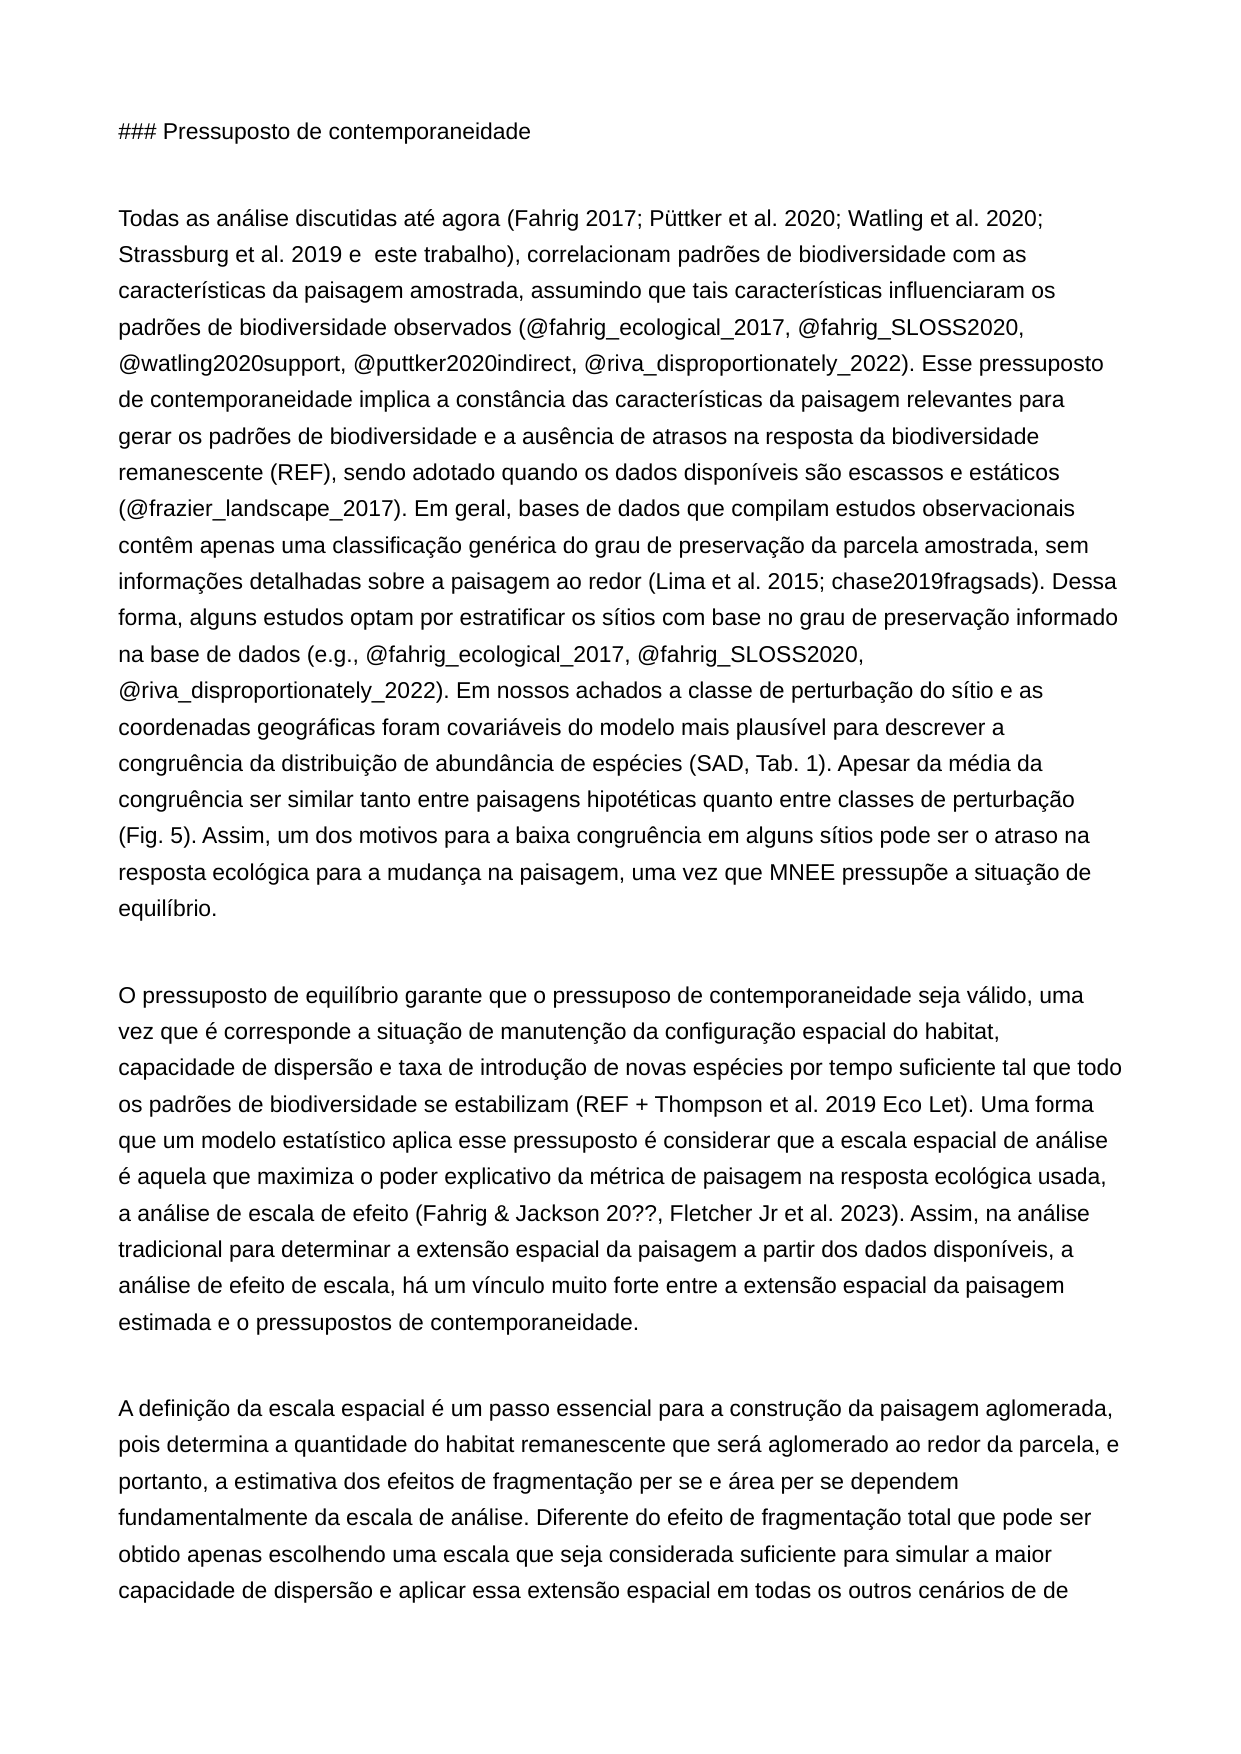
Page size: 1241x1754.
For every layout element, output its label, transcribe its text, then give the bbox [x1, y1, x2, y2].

text A definição da escala espacial é um passo essencial para a construção da paisagem aglomerada, pois determina a quantidade do habitat remanescente que será aglomerado ao redor da parcela, e portanto, a estimativa dos efeitos de fragmentação per se e área per se dependem fundamentalmente da escala de análise. Diferente do efeito de fragmentação total que pode ser obtido apenas escolhendo uma escala que seja considerada suficiente para simular a maior capacidade de dispersão e aplicar essa extensão espacial em todas os outros cenários de de [118, 1395, 1122, 1603]
text ### Pressuposto de contemporaneidade [118, 118, 1122, 144]
text O pressuposto de equilíbrio garante que o pressuposo de contemporaneidade seja válido, uma vez que é corresponde a situação de manutenção da configuração espacial do habitat, capacidade de dispersão e taxa de introdução de novas espécies por tempo suficiente tal que todo os padrões de biodiversidade se estabilizam (REF + Thompson et al. 2019 Eco Let). Uma forma que um modelo estatístico aplica esse pressuposto é considerar que a escala espacial de análise é aquela que maximiza o poder explicativo da métrica de paisagem na resposta ecológica usada, a análise de escala de efeito (Fahrig & Jackson 20??, Fletcher Jr et al. 2023). Assim, na análise tradicional para determinar a extensão espacial da paisagem a partir dos dados disponíveis, a análise de efeito de escala, há um vínculo muito forte entre a extensão espacial da paisagem estimada e o pressupostos de contemporaneidade. [118, 982, 1122, 1335]
text Todas as análise discutidas até agora (Fahrig 2017; Püttker et al. 2020; Watling et al. 2020; Strassburg et al. 2019 e este trabalho), correlacionam padrões de biodiversidade com as características da paisagem amostrada, assumindo que tais características influenciaram os padrões de biodiversidade observados (@fahrig_ecological_2017, @fahrig_SLOSS2020, @watling2020support, @puttker2020indirect, @riva_disproportionately_2022). Esse pressuposto de contemporaneidade implica a constância das características da paisagem relevantes para gerar os padrões de biodiversidade e a ausência de atrasos na resposta da biodiversidade remanescente (REF), sendo adotado quando os dados disponíveis são escassos e estáticos (@frazier_landscape_2017). Em geral, bases de dados que compilam estudos observacionais contêm apenas uma classificação genérica do grau de preservação da parcela amostrada, sem informações detalhadas sobre a paisagem ao redor (Lima et al. 2015; chase2019fragsads). Dessa forma, alguns estudos optam por estratificar os sítios com base no grau de preservação informado na base de dados (e.g., @fahrig_ecological_2017, @fahrig_SLOSS2020, @riva_disproportionately_2022). Em nossos achados a classe de perturbação do sítio e as coordenadas geográficas foram covariáveis do modelo mais plausível para descrever a congruência da distribuição de abundância de espécies (SAD, Tab. 1). Apesar da média da congruência ser similar tanto entre paisagens hipotéticas quanto entre classes de perturbação (Fig. 5). Assim, um dos motivos para a baixa congruência em alguns sítios pode ser o atraso na resposta ecológica para a mudança na paisagem, uma vez que MNEE pressupõe a situação de equilíbrio. [118, 204, 1122, 922]
